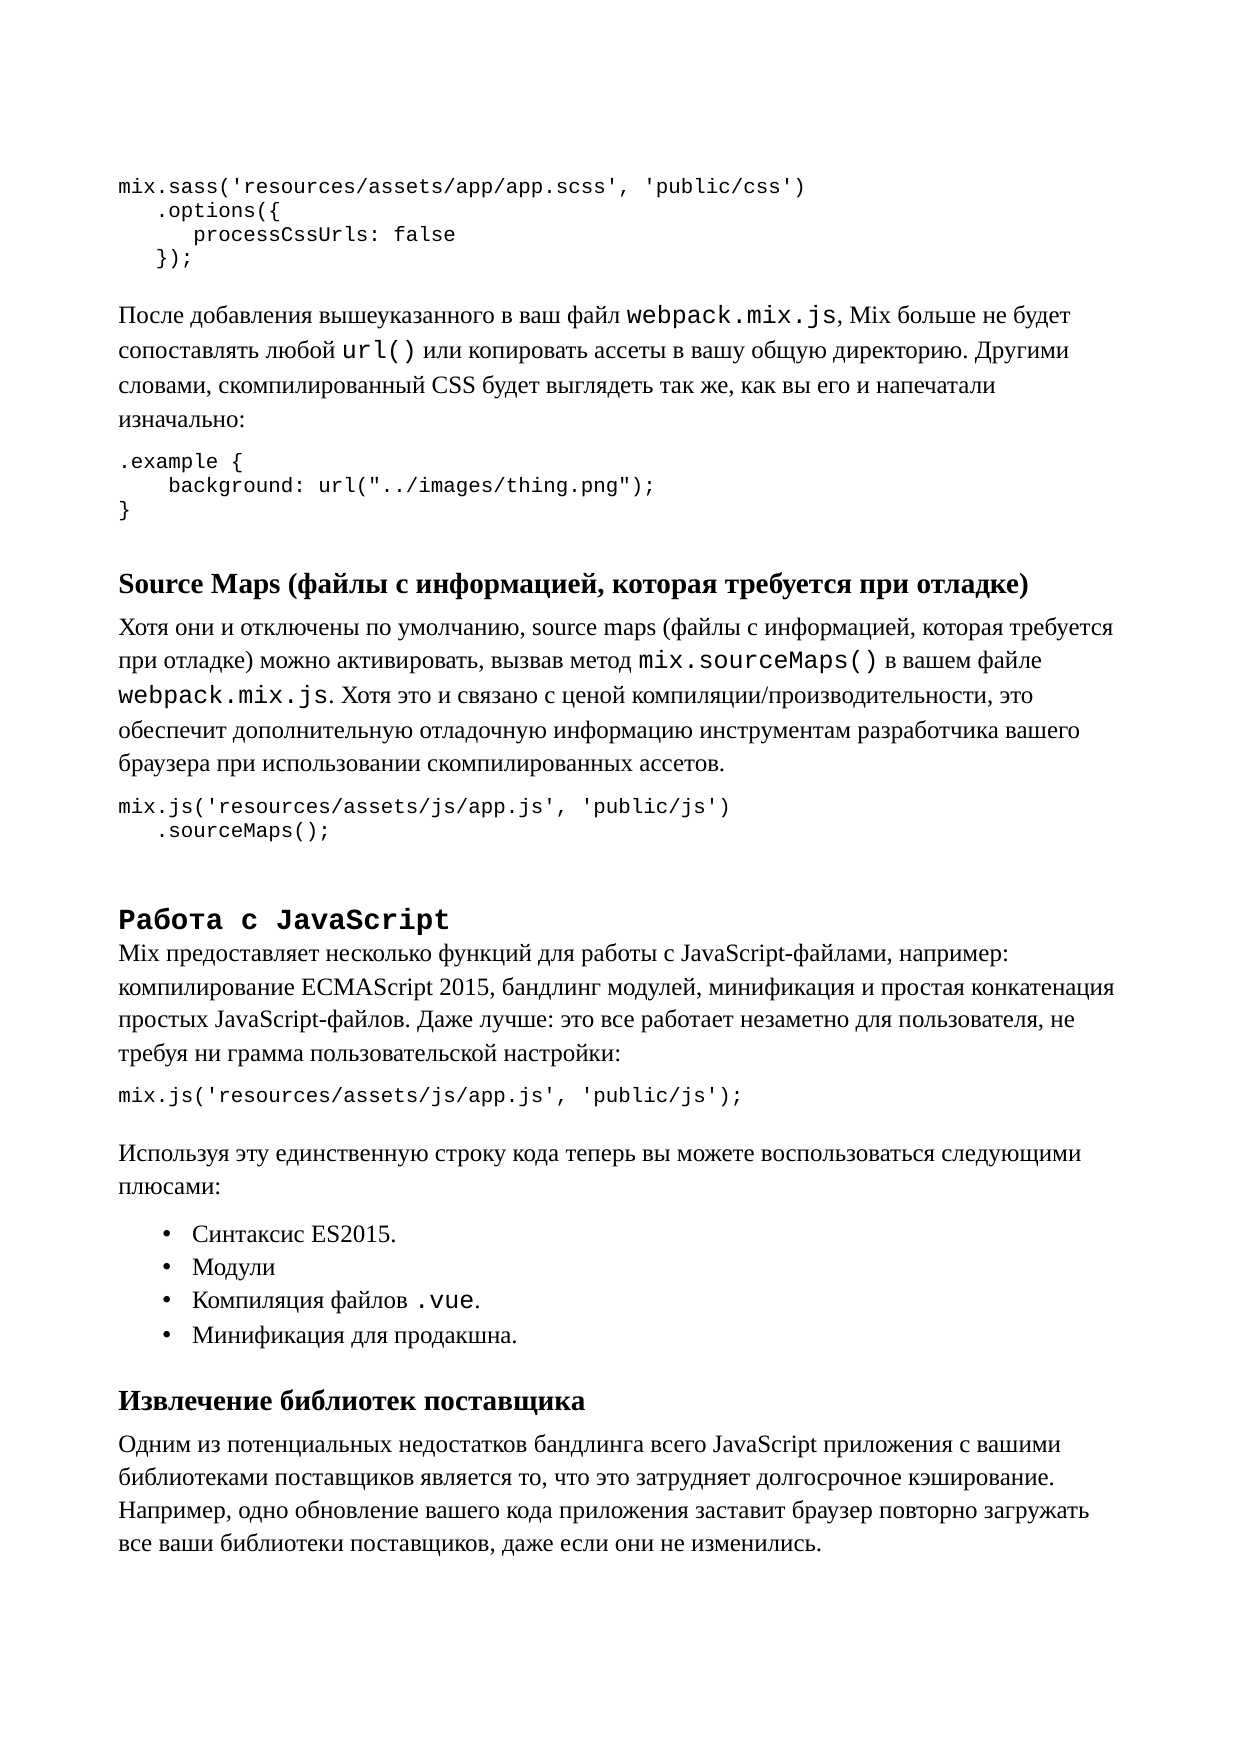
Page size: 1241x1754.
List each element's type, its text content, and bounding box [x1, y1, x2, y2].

text После добавления вышеуказанного в ваш файл webpack.mix.js, Mix больше не будет сопоставлять любой url() или копировать ассеты в вашу общую директорию. Другими словами, скомпилированный CSS будет выглядеть так же, как вы его и напечатали изначально: [118, 300, 1122, 432]
subtitle Работа с JavaScript [118, 906, 1122, 938]
list Минификация для продакшна. [162, 1320, 1122, 1349]
text .sourceMaps(); [118, 820, 1122, 843]
text .example { [118, 451, 1122, 475]
text background: url("../images/thing.png"); [118, 475, 1122, 498]
text .options({ [118, 200, 1122, 224]
text } [118, 498, 1122, 522]
list Модули [162, 1252, 1122, 1281]
list Компиляция файлов .vue. [162, 1285, 1122, 1316]
subtitle Извлечение библиотек поставщика [118, 1383, 1122, 1416]
text }); [118, 247, 1122, 271]
text mix.js('resources/assets/js/app.js', 'public/js') [118, 796, 1122, 820]
text processCssUrls: false [118, 224, 1122, 247]
text Используя эту единственную строку кода теперь вы можете воспользоваться следующими плюсами: [118, 1138, 1122, 1200]
subtitle Source Maps (файлы с информацией, которая требуется при отладке) [118, 566, 1122, 600]
text Хотя они и отключены по умолчанию, source maps (файлы с информацией, которая требуется при отладке) можно активировать, вызвав метод mix.sourceMaps() в вашем файле webpack.mix.js. Хотя это и связано с ценой компиляции/производительности, это обеспечит дополнительную отладочную информацию инструментам разработчика вашего браузера при использовании скомпилированных ассетов. [118, 612, 1122, 777]
list Синтаксис ES2015. [162, 1219, 1122, 1248]
text Одним из потенциальных недостатков бандлинга всего JavaScript приложения с вашими библиотеками поставщиков является то, что это затрудняет долгосрочное кэширование. Например, одно обновление вашего кода приложения заставит браузер повторно загружать все ваши библиотеки поставщиков, даже если они не изменились. [118, 1429, 1122, 1556]
text mix.sass('resources/assets/app/app.scss', 'public/css') [118, 176, 1122, 200]
text mix.js('resources/assets/js/app.js', 'public/js'); [118, 1085, 1122, 1109]
text Mix предоставляет несколько функций для работы с JavaScript-файлами, например: компилирование ECMAScript 2015, бандлинг модулей, минификация и простая конкатенация простых JavaScript-файлов. Даже лучше: это все работает незаметно для пользователя, не требуя ни грамма пользовательской настройки: [118, 938, 1122, 1066]
